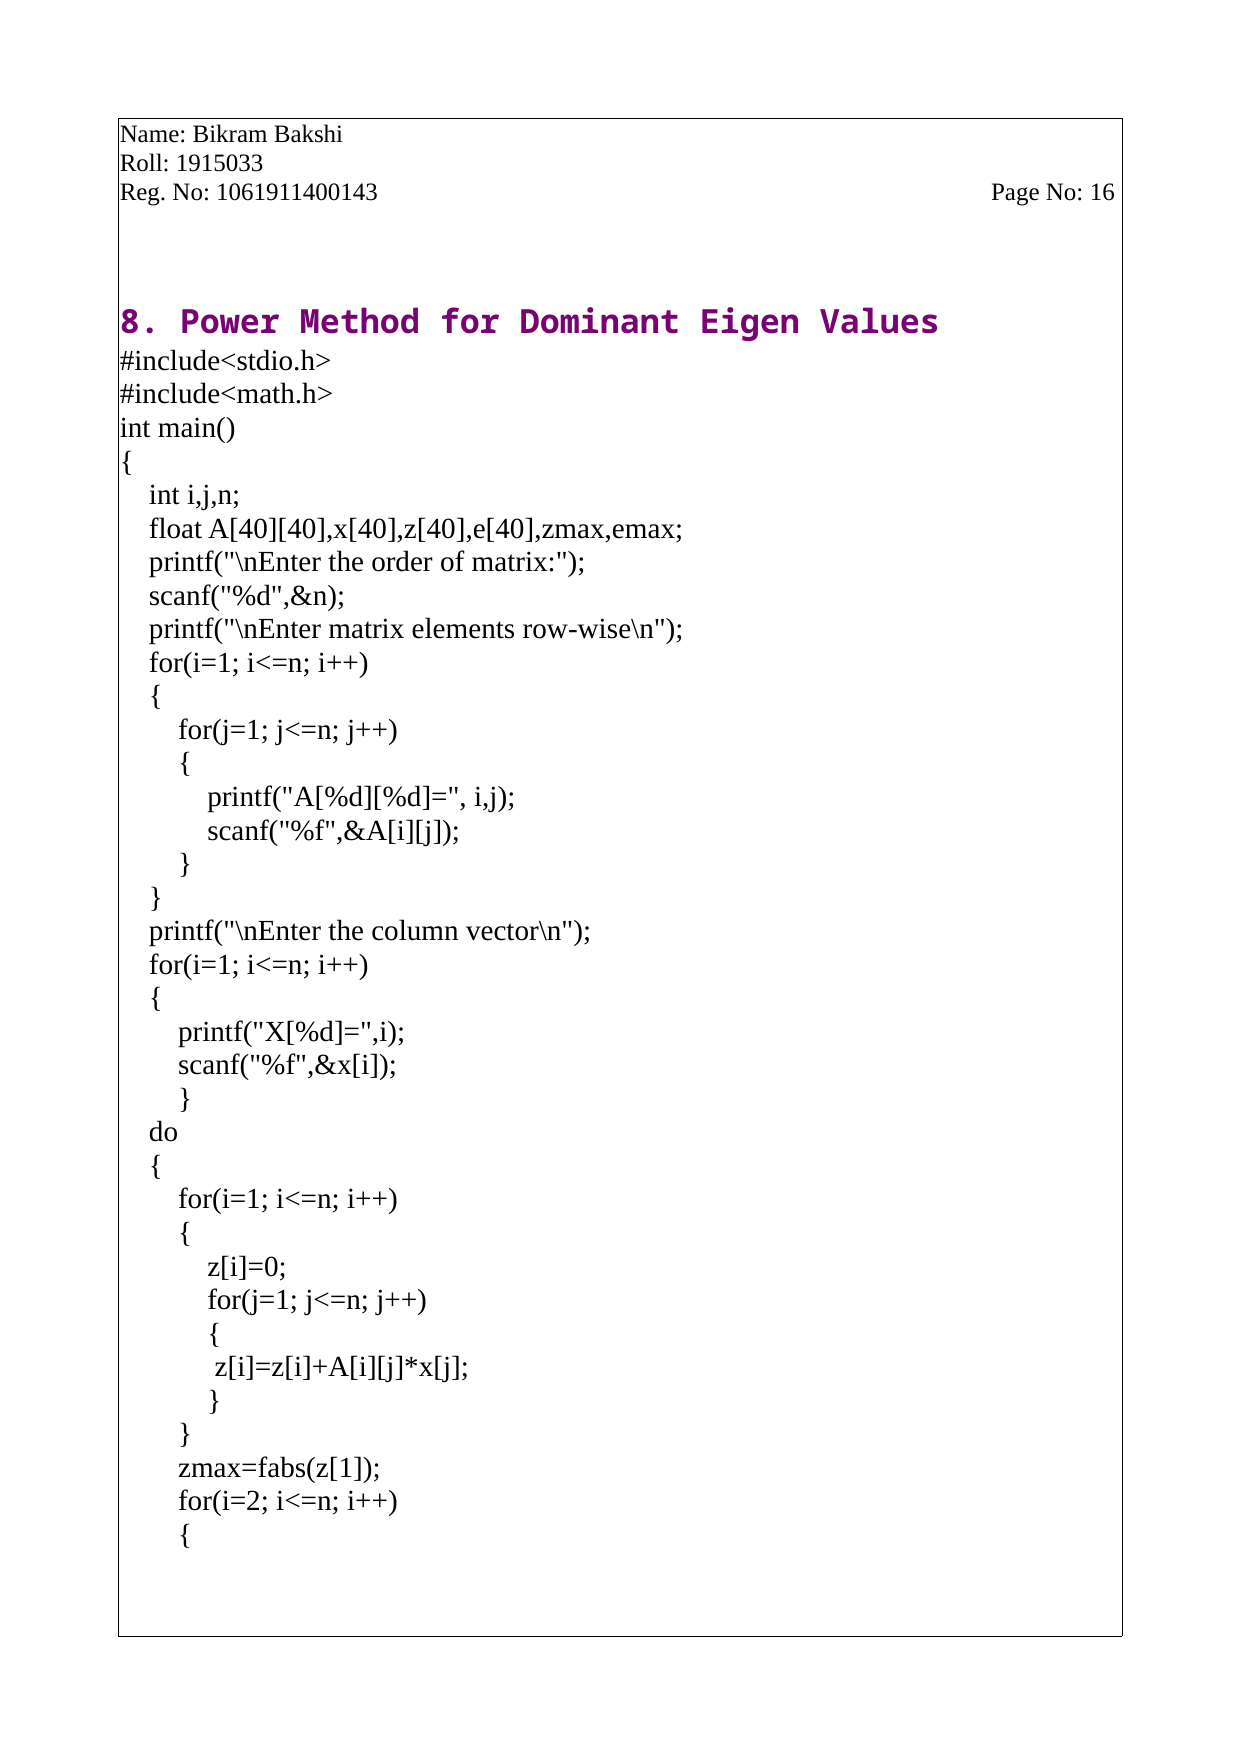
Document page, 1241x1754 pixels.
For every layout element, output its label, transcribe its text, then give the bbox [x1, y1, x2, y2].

text } [119, 846, 1121, 880]
text 8. Power Method for Dominant Eigen Values [119, 298, 1121, 343]
text } [119, 1383, 1121, 1416]
text z[i]=0; [119, 1249, 1121, 1282]
text float A[40][40],x[40],z[40],e[40],zmax,emax; [119, 511, 1121, 544]
text scanf("%f",&A[i][j]); [119, 813, 1121, 846]
text for(i=1; i<=n; i++) [119, 1182, 1121, 1215]
text for(i=2; i<=n; i++) [119, 1483, 1121, 1517]
text { [119, 444, 1121, 477]
text for(j=1; j<=n; j++) [119, 1282, 1121, 1316]
text printf("\nEnter the column vector\n"); [119, 913, 1121, 947]
text } [119, 880, 1121, 913]
text z[i]=z[i]+A[i][j]*x[j]; [119, 1349, 1121, 1383]
text scanf("%f",&x[i]); [119, 1047, 1121, 1081]
text for(j=1; j<=n; j++) [119, 712, 1121, 746]
text int i,j,n; [119, 477, 1121, 511]
text for(i=1; i<=n; i++) [119, 947, 1121, 980]
text for(i=1; i<=n; i++) [119, 645, 1121, 678]
text printf("X[%d]=",i); [119, 1014, 1121, 1047]
text { [119, 980, 1121, 1014]
text { [119, 1148, 1121, 1182]
text printf("\nEnter the order of matrix:"); [119, 544, 1121, 578]
text { [119, 1215, 1121, 1249]
text #include<stdio.h> [119, 343, 1121, 377]
text { [119, 746, 1121, 779]
text { [119, 1517, 1121, 1551]
text } [119, 1416, 1121, 1450]
text printf("\nEnter matrix elements row-wise\n"); [119, 611, 1121, 645]
text int main() [119, 410, 1121, 444]
text #include<math.h> [119, 377, 1121, 410]
text zmax=fabs(z[1]); [119, 1450, 1121, 1483]
text do [119, 1114, 1121, 1148]
text } [119, 1081, 1121, 1114]
text printf("A[%d][%d]=", i,j); [119, 779, 1121, 813]
text { [119, 678, 1121, 712]
text { [119, 1316, 1121, 1349]
text scanf("%d",&n); [119, 578, 1121, 611]
